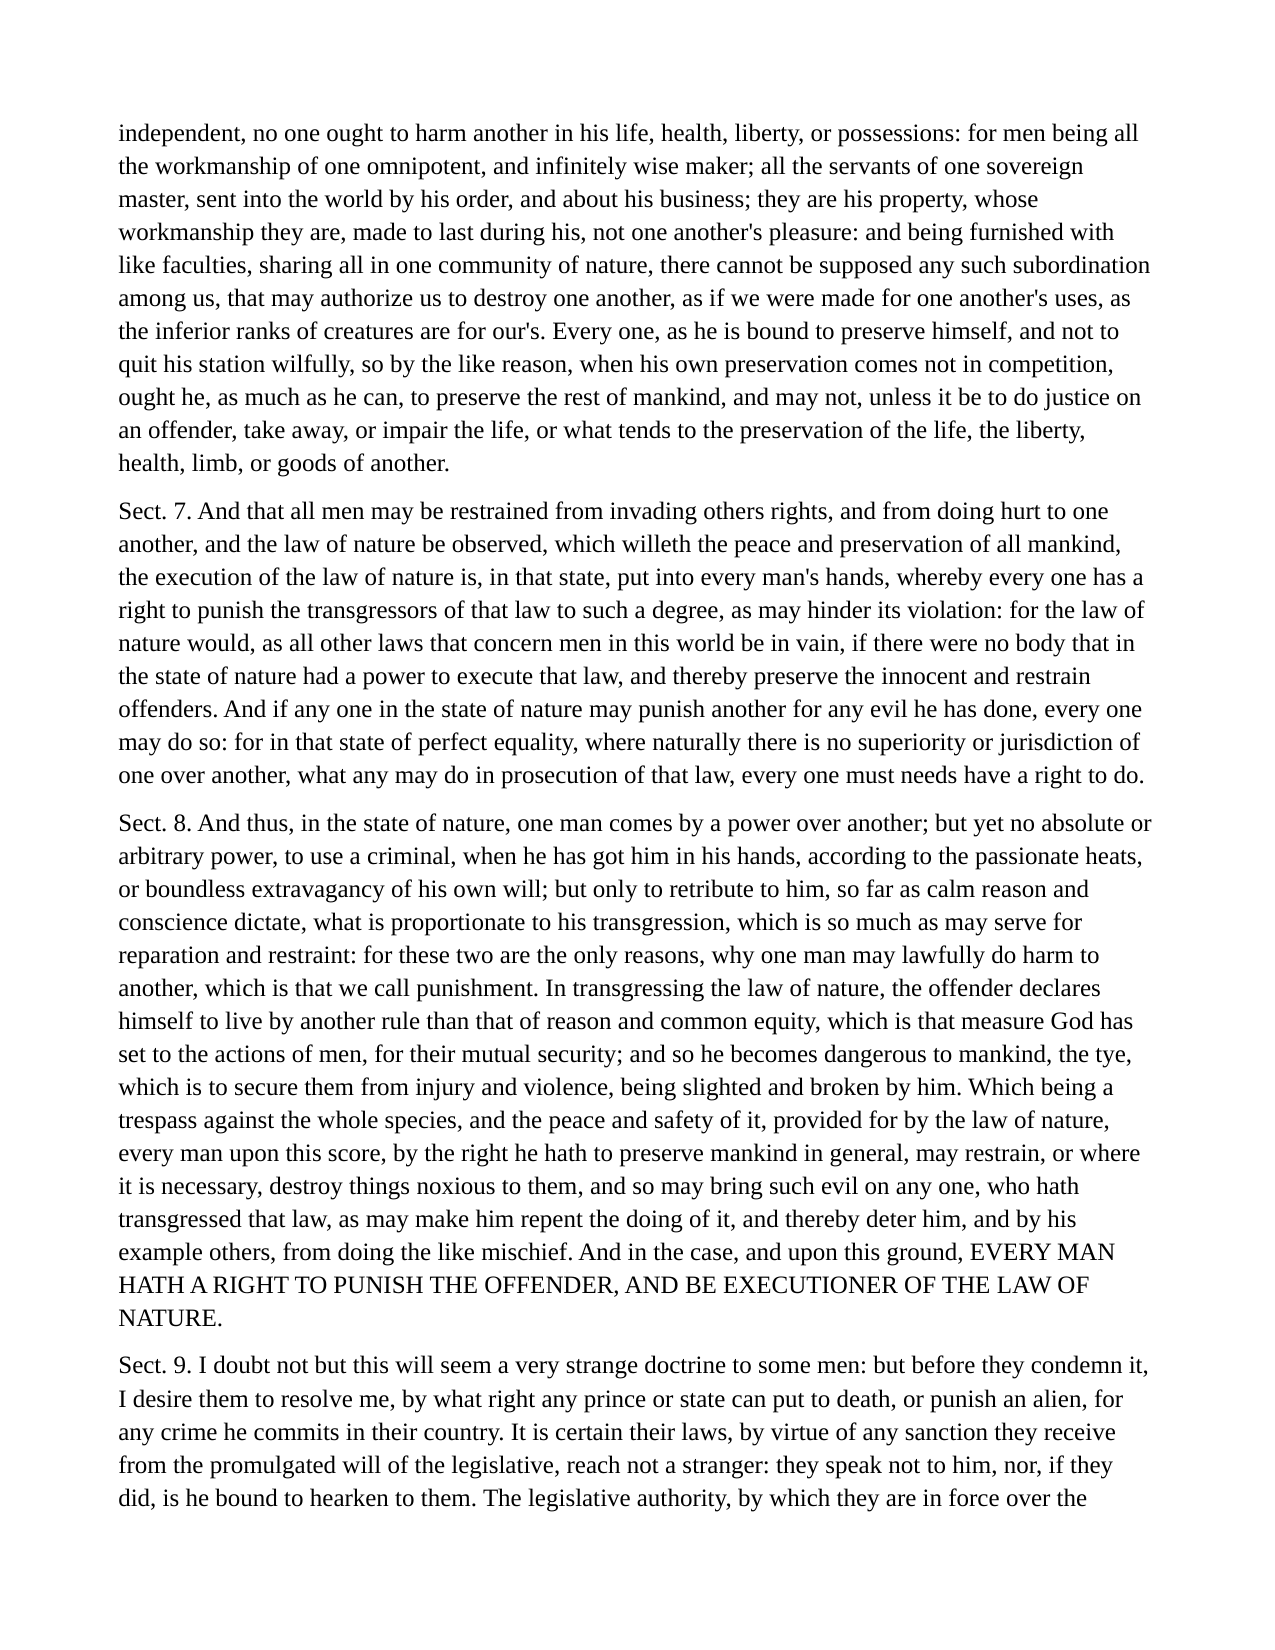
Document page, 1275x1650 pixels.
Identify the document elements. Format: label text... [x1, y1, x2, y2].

text Sect. 9. I doubt not but this will seem a very strange doctrine to some men: but before they condemn it, I desire them to resolve me, by what right any prince or state can put to death, or punish an alien, for any crime he commits in their country. It is certain their laws, by virtue of any sanction they receive from the promulgated will of the legislative, reach not a stranger: they speak not to him, nor, if they did, is he bound to hearken to them. The legislative authority, by which they are in force over the [118, 1351, 1157, 1511]
text Sect. 8. And thus, in the state of nature, one man comes by a power over another; but yet no absolute or arbitrary power, to use a criminal, when he has got him in his hands, according to the passionate heats, or boundless extravagancy of his own will; but only to retribute to him, so far as calm reason and conscience dictate, what is proportionate to his transgression, which is so much as may serve for reparation and restraint: for these two are the only reasons, why one man may lawfully do harm to another, which is that we call punishment. In transgressing the law of nature, the offender declares himself to live by another rule than that of reason and common equity, which is that measure God has set to the actions of men, for their mutual security; and so he becomes dangerous to mankind, the tye, which is to secure them from injury and violence, being slighted and broken by him. Which being a trespass against the whole species, and the peace and safety of it, provided for by the law of nature, every man upon this score, by the right he hath to preserve mankind in general, may restrain, or where it is necessary, destroy things noxious to them, and so may bring such evil on any one, who hath transgressed that law, as may make him repent the doing of it, and thereby deter him, and by his example others, from doing the like mischief. And in the case, and upon this ground, EVERY MAN HATH A RIGHT TO PUNISH THE OFFENDER, AND BE EXECUTIONER OF THE LAW OF NATURE. [118, 808, 1157, 1332]
text Sect. 7. And that all men may be restrained from invading others rights, and from doing hurt to one another, and the law of nature be observed, which willeth the peace and preservation of all mankind, the execution of the law of nature is, in that state, put into every man's hands, whereby every one has a right to punish the transgressors of that law to such a degree, as may hinder its violation: for the law of nature would, as all other laws that concern men in this world be in vain, if there were no body that in the state of nature had a power to execute that law, and thereby preserve the innocent and restrain offenders. And if any one in the state of nature may punish another for any evil he has done, every one may do so: for in that state of perfect equality, where naturally there is no superiority or jurisdiction of one over another, what any may do in prosecution of that law, every one must needs have a right to do. [118, 496, 1157, 789]
text independent, no one ought to harm another in his life, health, liberty, or possessions: for men being all the workmanship of one omnipotent, and infinitely wise maker; all the servants of one sovereign master, sent into the world by his order, and about his business; they are his property, whose workmanship they are, made to last during his, not one another's pleasure: and being furnished with like faculties, sharing all in one community of nature, there cannot be supposed any such subordination among us, that may authorize us to destroy one another, as if we were made for one another's uses, as the inferior ranks of creatures are for our's. Every one, as he is bound to preserve himself, and not to quit his station wilfully, so by the like reason, when his own preservation comes not in competition, ought he, as much as he can, to preserve the rest of mankind, and may not, unless it be to do justice on an offender, take away, or impair the life, or what tends to the preservation of the life, the liberty, health, limb, or goods of another. [118, 118, 1157, 477]
